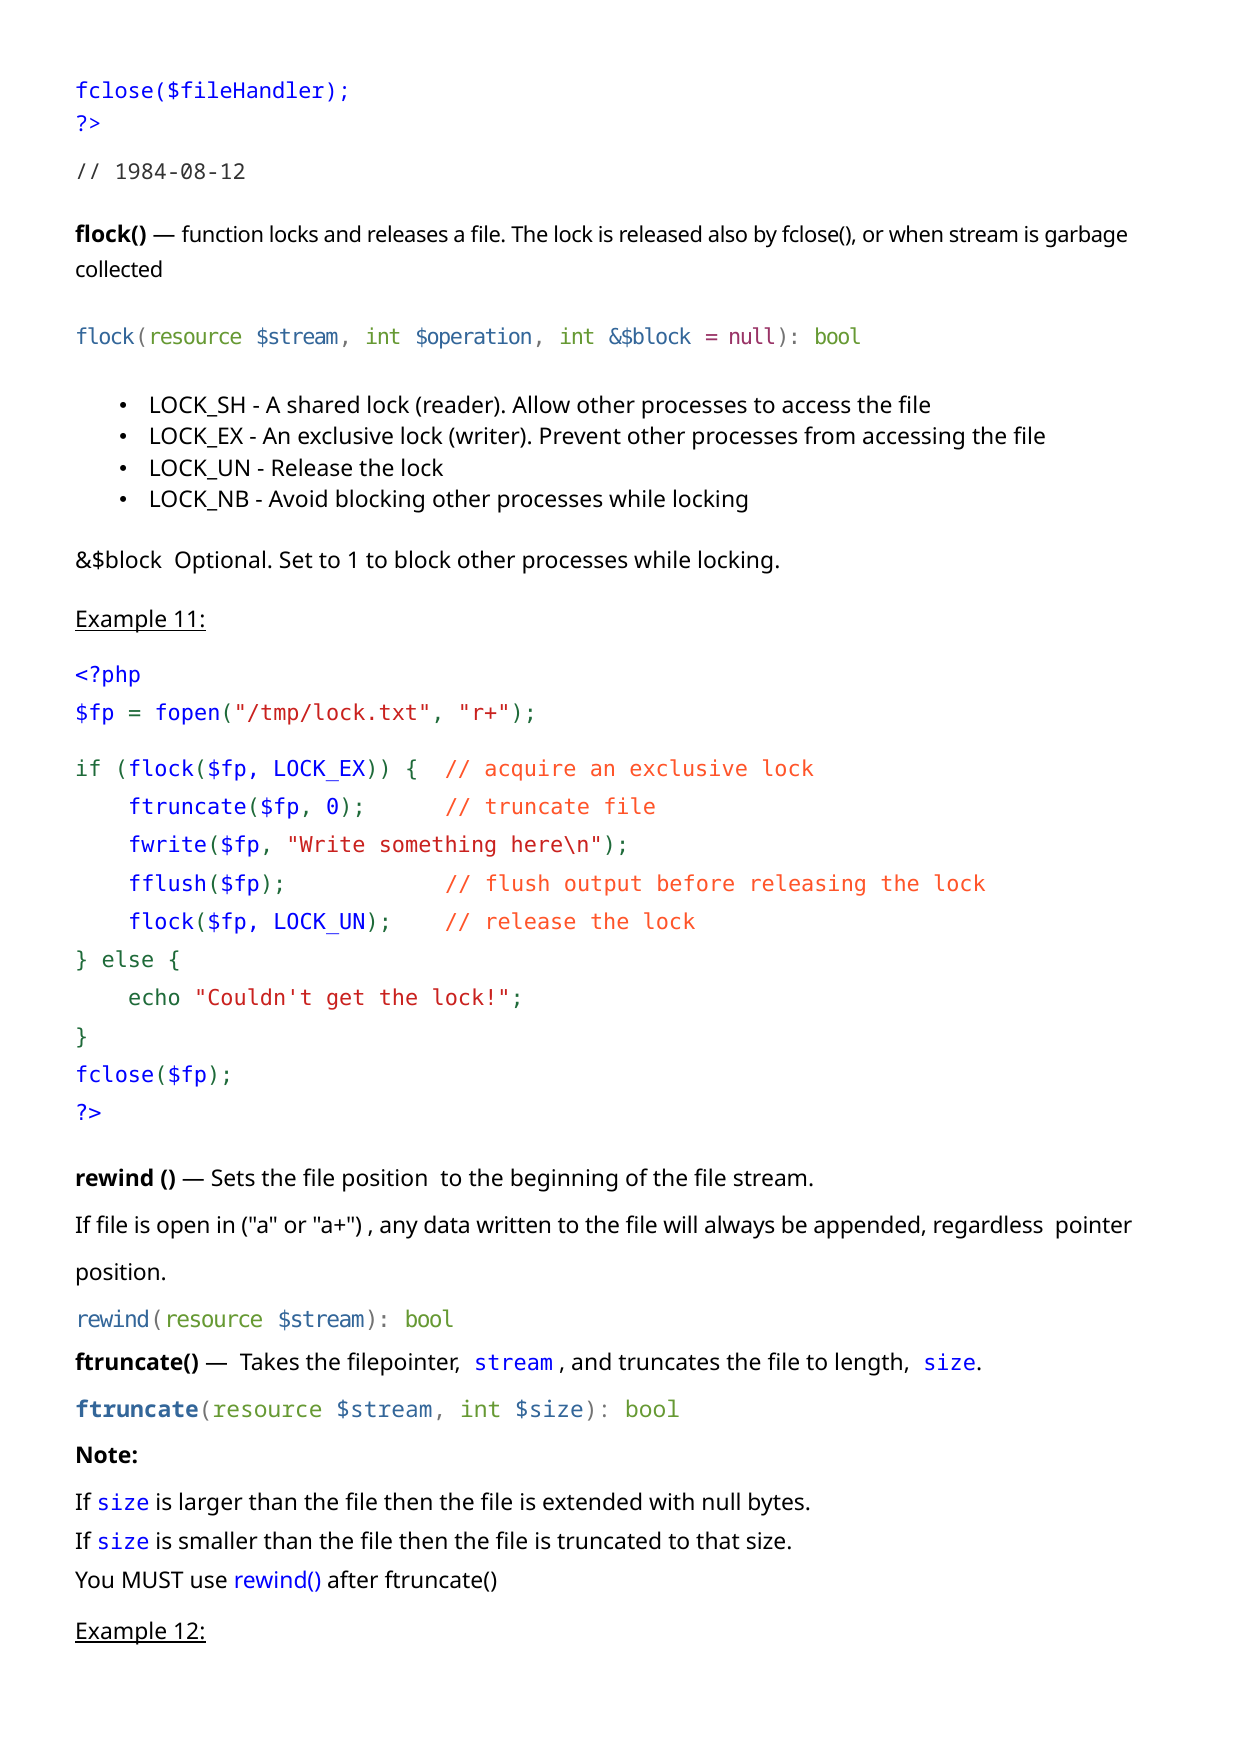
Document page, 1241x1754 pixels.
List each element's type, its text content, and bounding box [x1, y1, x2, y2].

text <?php $fp = fopen("/tmp/lock.txt", "r+"); [75, 662, 1166, 725]
text rewind () — Sets the file position to the beginning of the file stream. [75, 1162, 1166, 1193]
text flock() — function locks and releases a file. The lock is released also by fclose(), or when stream is garbage collected [75, 218, 1166, 283]
text ftruncate() — Takes the filepointer, stream , and truncates the file to length, size. [75, 1346, 1166, 1377]
text Example 12: [75, 1615, 1166, 1646]
text If file is open in ("a" or "a+") , any data written to the file will always be appended, regardless pointer position. [75, 1209, 1166, 1287]
text If size is larger than the file then the file is extended with null bytes. [75, 1486, 1166, 1518]
text // 1984-08-12 [75, 156, 1166, 185]
text if (flock($fp, LOCK_EX)) { // acquire an exclusive lock ftruncate($fp, 0); // truncate file fwrite($fp, "Write something here\n"); fflush($fp); // flush output before releasing the lock flock($fp, LOCK_UN); // release the lock } else { echo "Couldn't get the lock!"; } fclose($fp); [75, 756, 1166, 1087]
text ?> [75, 108, 1166, 138]
text ftruncate(resource $stream, int $size): bool [75, 1393, 1166, 1424]
text rewind(resource $stream): bool [75, 1306, 1166, 1332]
list LOCK_EX - An exclusive lock (writer). Prevent other processes from accessing the file [119, 420, 1166, 452]
text You MUST use rewind() after ftruncate() [75, 1564, 1166, 1596]
text &$block Optional. Set to 1 to block other processes while locking. [75, 543, 1166, 575]
text If size is smaller than the file then the file is truncated to that size. [75, 1525, 1166, 1557]
list LOCK_UN - Release the lock [119, 452, 1166, 483]
text flock(resource $stream, int $operation, int &$block = null): bool [75, 324, 1166, 349]
list LOCK_NB - Avoid blocking other processes while locking [119, 483, 1166, 514]
text Example 11: [75, 603, 1166, 635]
list LOCK_SH - A shared lock (reader). Allow other processes to access the file [119, 389, 1166, 420]
text ?> [75, 1100, 1166, 1126]
text Note: [75, 1439, 1166, 1471]
text fclose($fileHandler); [75, 75, 1166, 105]
